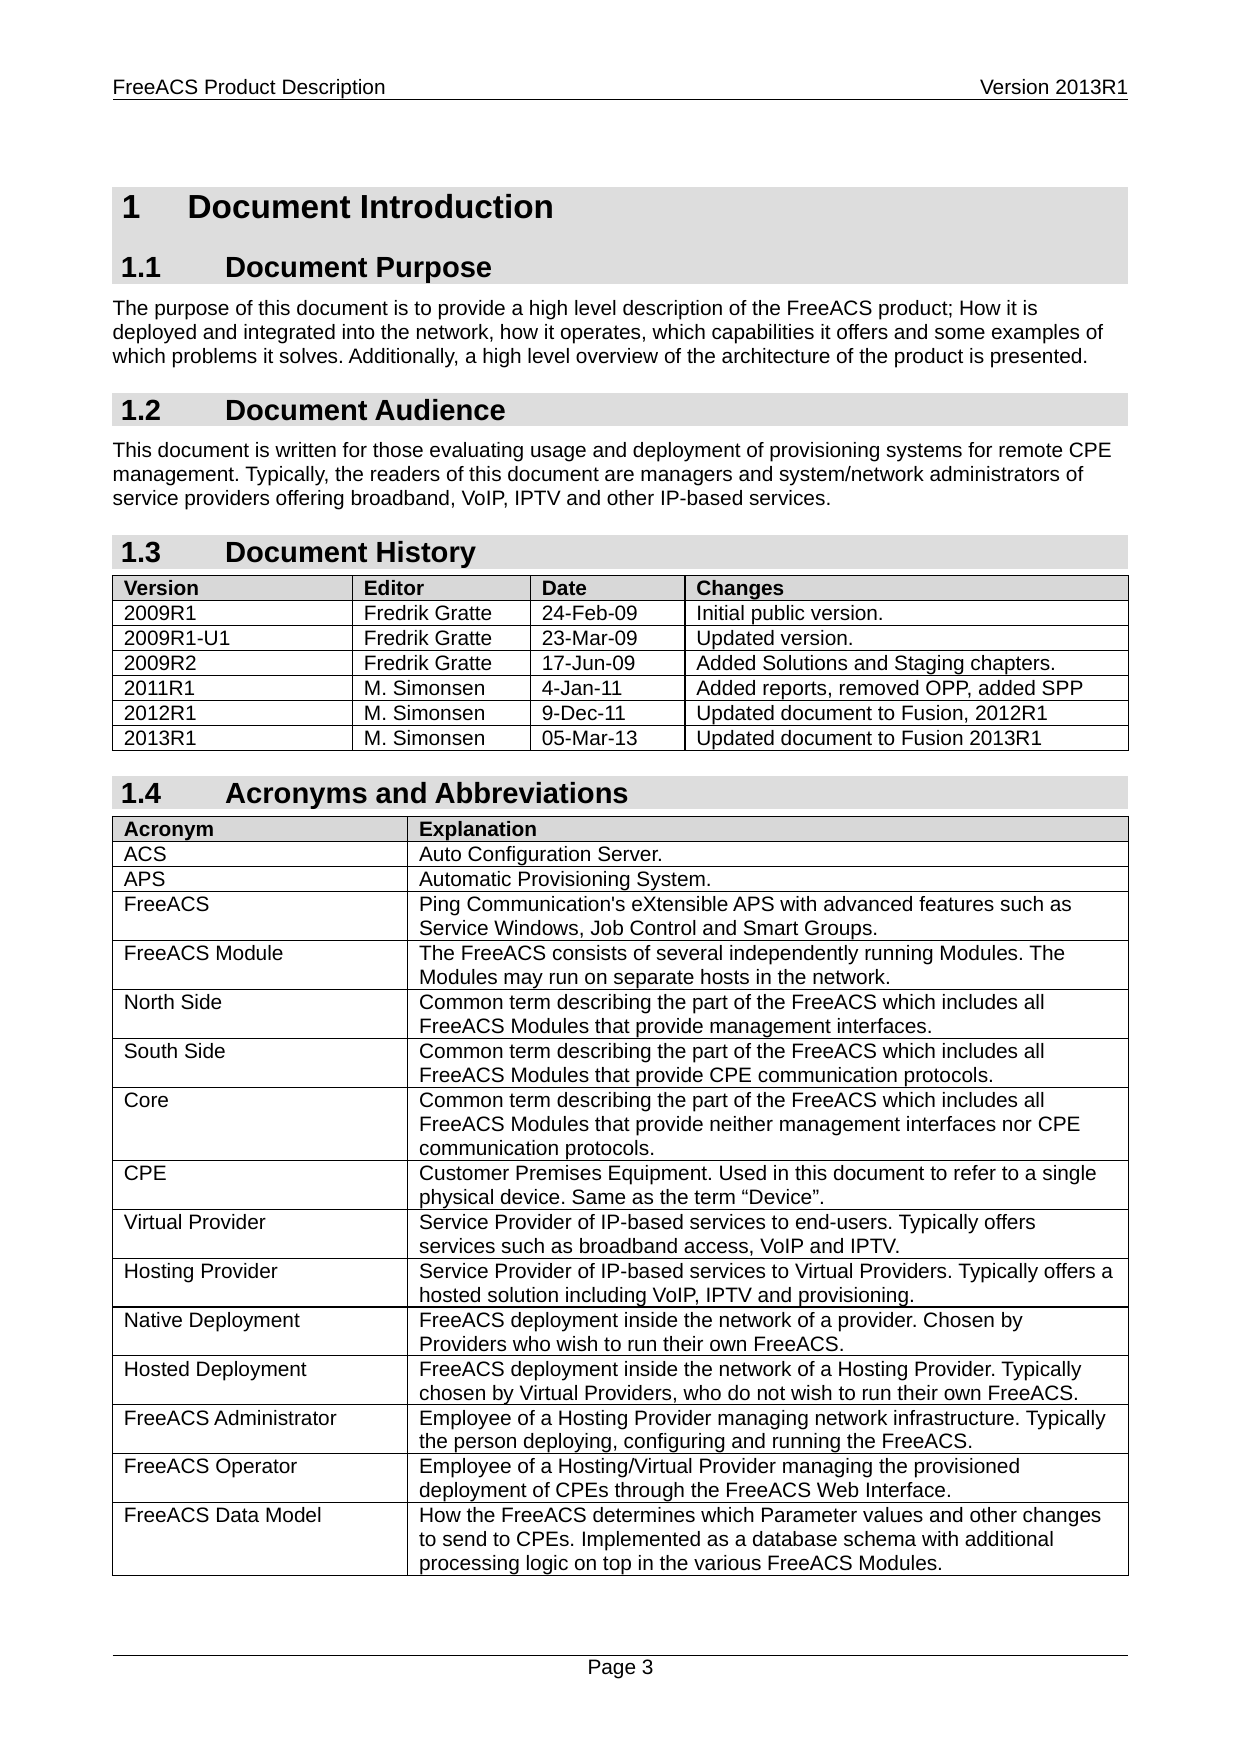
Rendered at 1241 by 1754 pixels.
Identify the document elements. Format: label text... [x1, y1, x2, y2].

subtitle Document Audience [112, 393, 1128, 426]
table_cell The FreeACS consists of several independently running Modules. The Modules may run on separate hosts in the network. [408, 941, 1128, 989]
table_cell FreeACS [113, 892, 407, 940]
text The purpose of this document is to provide a high level description of the FreeACS product; How it is deployed and integrated into the network, how it operates, which capabilities it offers and some examples of which problems it solves. Additionally, a high level overview of the architecture of the product is presented. [112, 296, 1128, 368]
subtitle Document History [112, 535, 1128, 569]
table_cell 2009R1-U1 [113, 626, 352, 650]
table_cell Fredrik Gratte [353, 626, 530, 650]
table_cell Added Solutions and Staging chapters. [686, 651, 1128, 675]
table_cell APS [113, 867, 407, 891]
table_cell Auto Configuration Server. [408, 842, 1128, 866]
table_header Acronym [113, 817, 407, 841]
table_cell 23-Mar-09 [531, 626, 684, 650]
table_cell Employee of a Hosting Provider managing network infrastructure. Typically the person deploying, configuring and running the FreeACS. [408, 1405, 1128, 1453]
table_cell Updated document to Fusion, 2012R1 [686, 701, 1128, 725]
table_header Explanation [408, 817, 1128, 841]
table_cell Hosted Deployment [113, 1356, 407, 1404]
table_cell Employee of a Hosting/Virtual Provider managing the provisioned deployment of CPEs through the FreeACS Web Interface. [408, 1454, 1128, 1502]
table_cell FreeACS Data Model [113, 1503, 407, 1575]
table_cell Ping Communication's eXtensible APS with advanced features such as Service Windows, Job Control and Smart Groups. [408, 892, 1128, 940]
table_cell 24-Feb-09 [531, 601, 684, 625]
table_cell Initial public version. [686, 601, 1128, 625]
table_cell 17-Jun-09 [531, 651, 684, 675]
table_cell CPE [113, 1161, 407, 1208]
table_cell Common term describing the part of the FreeACS which includes all FreeACS Modules that provide CPE communication protocols. [408, 1039, 1128, 1087]
table_cell South Side [113, 1039, 407, 1087]
table_cell Automatic Provisioning System. [408, 867, 1128, 891]
table_cell Service Provider of IP-based services to end-users. Typically offers services such as broadband access, VoIP and IPTV. [408, 1210, 1128, 1257]
table_cell M. Simonsen [353, 726, 530, 750]
table_cell ACS [113, 842, 407, 866]
table_cell Fredrik Gratte [353, 651, 530, 675]
table_cell Customer Premises Equipment. Used in this document to refer to a single physical device. Same as the term “Device”. [408, 1161, 1128, 1208]
table_cell 2009R2 [113, 651, 352, 675]
table_cell Hosting Provider [113, 1259, 407, 1306]
table_cell Added reports, removed OPP, added SPP [686, 676, 1128, 700]
table_cell 2012R1 [113, 701, 352, 725]
table_cell 05-Mar-13 [531, 726, 684, 750]
table_cell Virtual Provider [113, 1210, 407, 1257]
subtitle Document Purpose [112, 250, 1128, 284]
table_cell FreeACS deployment inside the network of a Hosting Provider. Typically chosen by Virtual Providers, who do not wish to run their own FreeACS. [408, 1356, 1128, 1404]
table_header Version [113, 576, 352, 600]
table_cell FreeACS Administrator [113, 1405, 407, 1453]
subtitle Acronyms and Abbreviations [112, 776, 1128, 809]
table_cell 2011R1 [113, 676, 352, 700]
table_cell North Side [113, 990, 407, 1038]
table_cell Common term describing the part of the FreeACS which includes all FreeACS Modules that provide neither management interfaces nor CPE communication protocols. [408, 1088, 1128, 1159]
table_cell 2009R1 [113, 601, 352, 625]
table_cell FreeACS Module [113, 941, 407, 989]
table_cell Core [113, 1088, 407, 1159]
table_header Editor [353, 576, 530, 600]
table_cell 4-Jan-11 [531, 676, 684, 700]
subtitle Document Introduction [112, 187, 1128, 225]
table_header Date [531, 576, 684, 600]
table_cell 9-Dec-11 [531, 701, 684, 725]
table_cell M. Simonsen [353, 701, 530, 725]
table_cell How the FreeACS determines which Parameter values and other changes to send to CPEs. Implemented as a database schema with additional processing logic on top in the various FreeACS Modules. [408, 1503, 1128, 1575]
table_cell Fredrik Gratte [353, 601, 530, 625]
table_cell Common term describing the part of the FreeACS which includes all FreeACS Modules that provide management interfaces. [408, 990, 1128, 1038]
table_cell M. Simonsen [353, 676, 530, 700]
table_cell FreeACS Operator [113, 1454, 407, 1502]
table_cell 2013R1 [113, 726, 352, 750]
table_cell FreeACS deployment inside the network of a provider. Chosen by Providers who wish to run their own FreeACS. [408, 1308, 1128, 1355]
table_cell Service Provider of IP-based services to Virtual Providers. Typically offers a hosted solution including VoIP, IPTV and provisioning. [408, 1259, 1128, 1306]
text This document is written for those evaluating usage and deployment of provisioning systems for remote CPE management. Typically, the readers of this document are managers and system/network administrators of service providers offering broadband, VoIP, IPTV and other IP-based services. [112, 438, 1128, 510]
table_cell Updated document to Fusion 2013R1 [686, 726, 1128, 750]
table_cell Native Deployment [113, 1308, 407, 1355]
table_header Changes [686, 576, 1128, 600]
table_cell Updated version. [686, 626, 1128, 650]
